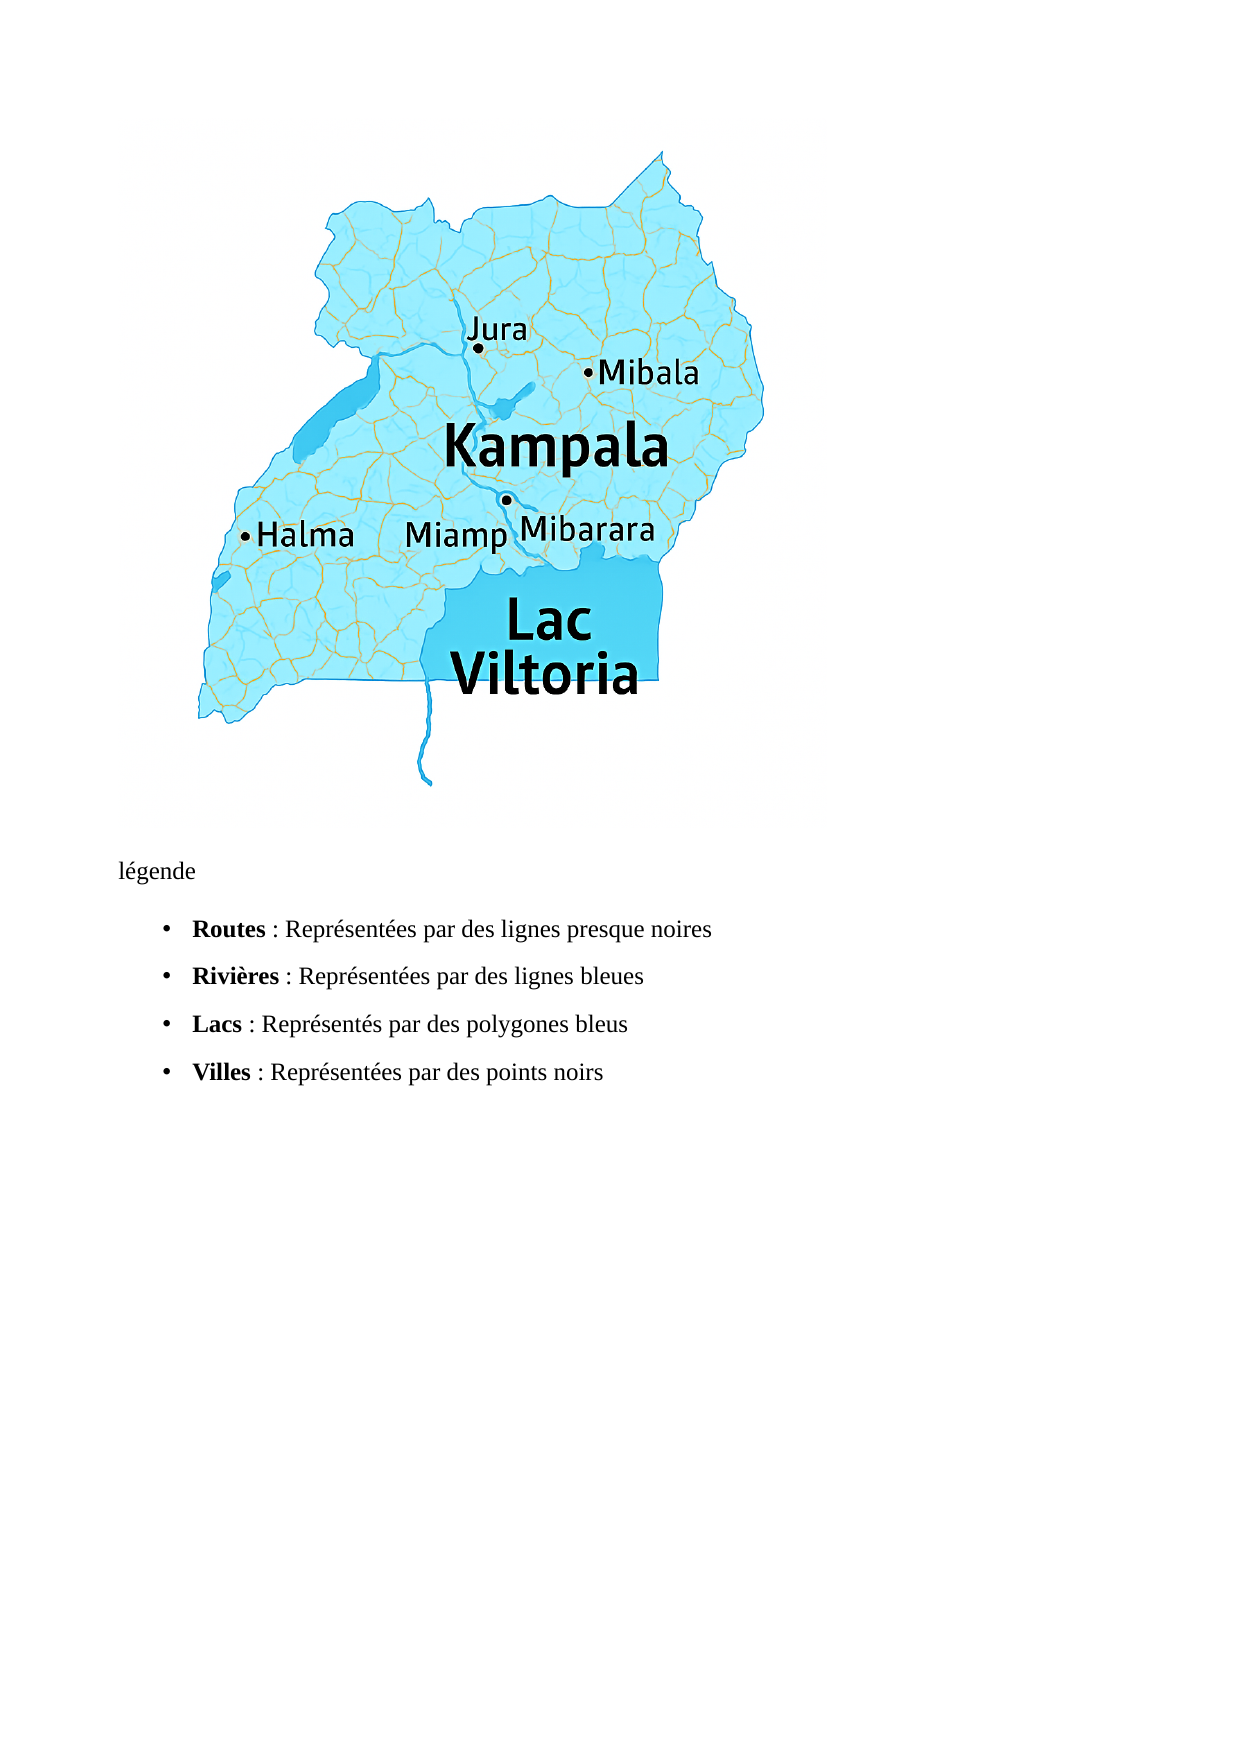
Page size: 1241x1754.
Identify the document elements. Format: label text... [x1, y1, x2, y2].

list Villes : Représentées par des points noirs [162, 1057, 1122, 1085]
list Lacs : Représentés par des polygones bleus [162, 1009, 1122, 1038]
text légende [118, 856, 1122, 885]
list Routes : Représentées par des lignes presque noires [162, 914, 1122, 943]
picture [118, 118, 828, 828]
list Rivières : Représentées par des lignes bleues [162, 961, 1122, 990]
